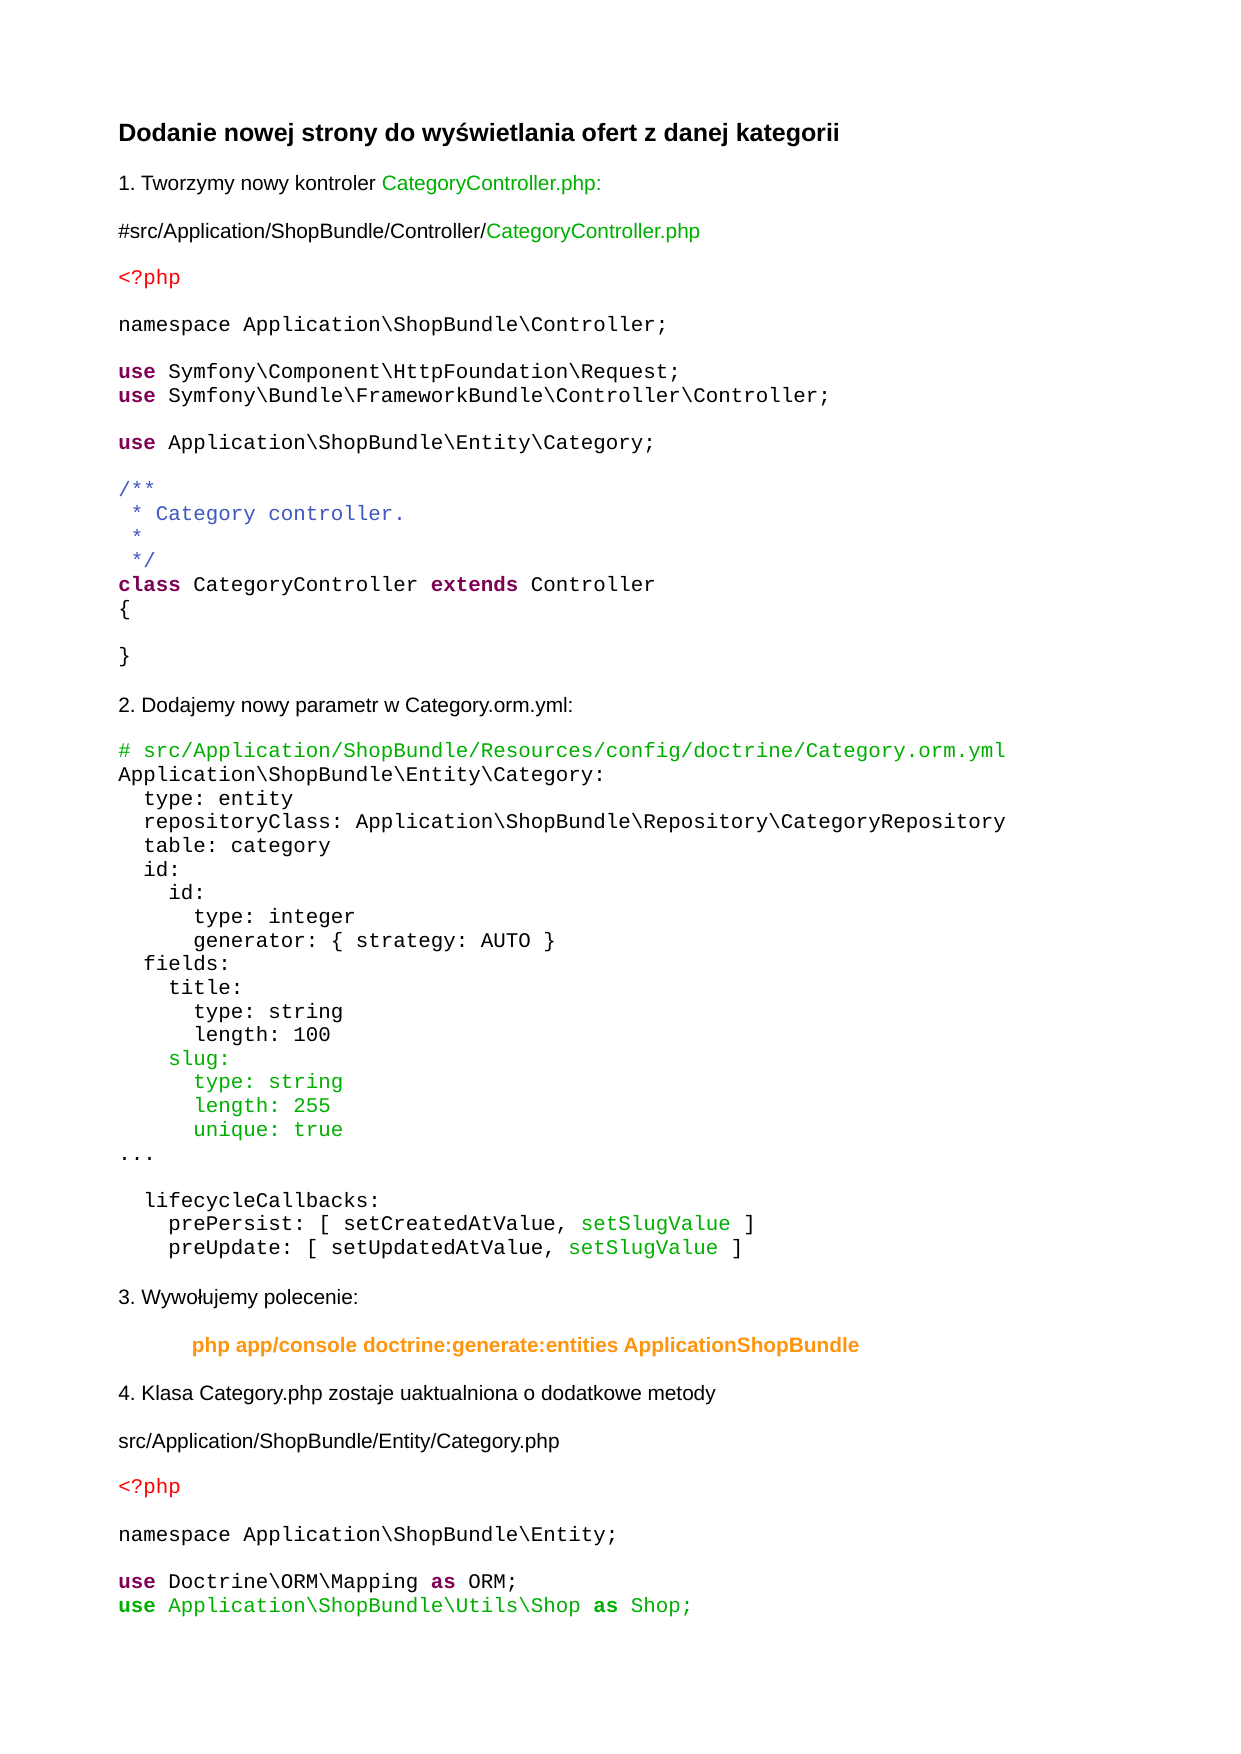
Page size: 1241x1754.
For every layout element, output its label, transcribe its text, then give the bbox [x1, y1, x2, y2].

text generator: { strategy: AUTO } [118, 930, 1122, 953]
text type: string [118, 1001, 1122, 1024]
text */ [118, 550, 1122, 574]
text type: integer [118, 906, 1122, 930]
text 4. Klasa Category.php zostaje uaktualniona o dodatkowe metody [118, 1381, 1122, 1404]
text slug: [118, 1048, 1122, 1072]
text repositoryClass: Application\ShopBundle\Repository\CategoryRepository [118, 811, 1122, 835]
text type: string [118, 1072, 1122, 1095]
text type: entity [118, 788, 1122, 811]
text } [118, 645, 1122, 669]
text namespace Application\ShopBundle\Controller; [118, 314, 1122, 338]
text { [118, 598, 1122, 621]
text id: [118, 882, 1122, 906]
text lifecycleCallbacks: [118, 1190, 1122, 1213]
text title: [118, 977, 1122, 1001]
text class CategoryController extends Controller [118, 574, 1122, 598]
text 2. Dodajemy nowy parametr w Category.orm.yml: [118, 693, 1122, 717]
text id: [118, 859, 1122, 882]
text <?php [118, 267, 1122, 290]
text use Application\ShopBundle\Entity\Category; [118, 432, 1122, 456]
text #src/Application/ShopBundle/Controller/CategoryController.php [118, 219, 1122, 243]
text # src/Application/ShopBundle/Resources/config/doctrine/Category.orm.yml [118, 741, 1122, 764]
text <?php [118, 1476, 1122, 1500]
text Dodanie nowej strony do wyświetlania ofert z danej kategorii [118, 118, 1122, 147]
text Application\ShopBundle\Entity\Category: [118, 764, 1122, 788]
text use Symfony\Bundle\FrameworkBundle\Controller\Controller; [118, 385, 1122, 408]
text length: 100 [118, 1024, 1122, 1048]
text use Doctrine\ORM\Mapping as ORM; [118, 1571, 1122, 1594]
text preUpdate: [ setUpdatedAtValue, setSlugValue ] [118, 1237, 1122, 1261]
text namespace Application\ShopBundle\Entity; [118, 1524, 1122, 1547]
text prePersist: [ setCreatedAtValue, setSlugValue ] [118, 1213, 1122, 1237]
text length: 255 [118, 1095, 1122, 1119]
text 1. Tworzymy nowy kontroler CategoryController.php: [118, 171, 1122, 195]
text table: category [118, 835, 1122, 859]
text ... [118, 1142, 1122, 1166]
text * [118, 527, 1122, 550]
text use Application\ShopBundle\Utils\Shop as Shop; [118, 1594, 1122, 1618]
text fields: [118, 953, 1122, 977]
text src/Application/ShopBundle/Entity/Category.php [118, 1428, 1122, 1452]
text /** [118, 479, 1122, 503]
text php app/console doctrine:generate:entities ApplicationShopBundle [118, 1333, 1122, 1357]
text * Category controller. [118, 503, 1122, 527]
text 3. Wywołujemy polecenie: [118, 1285, 1122, 1309]
text unique: true [118, 1119, 1122, 1142]
text use Symfony\Component\HttpFoundation\Request; [118, 361, 1122, 385]
